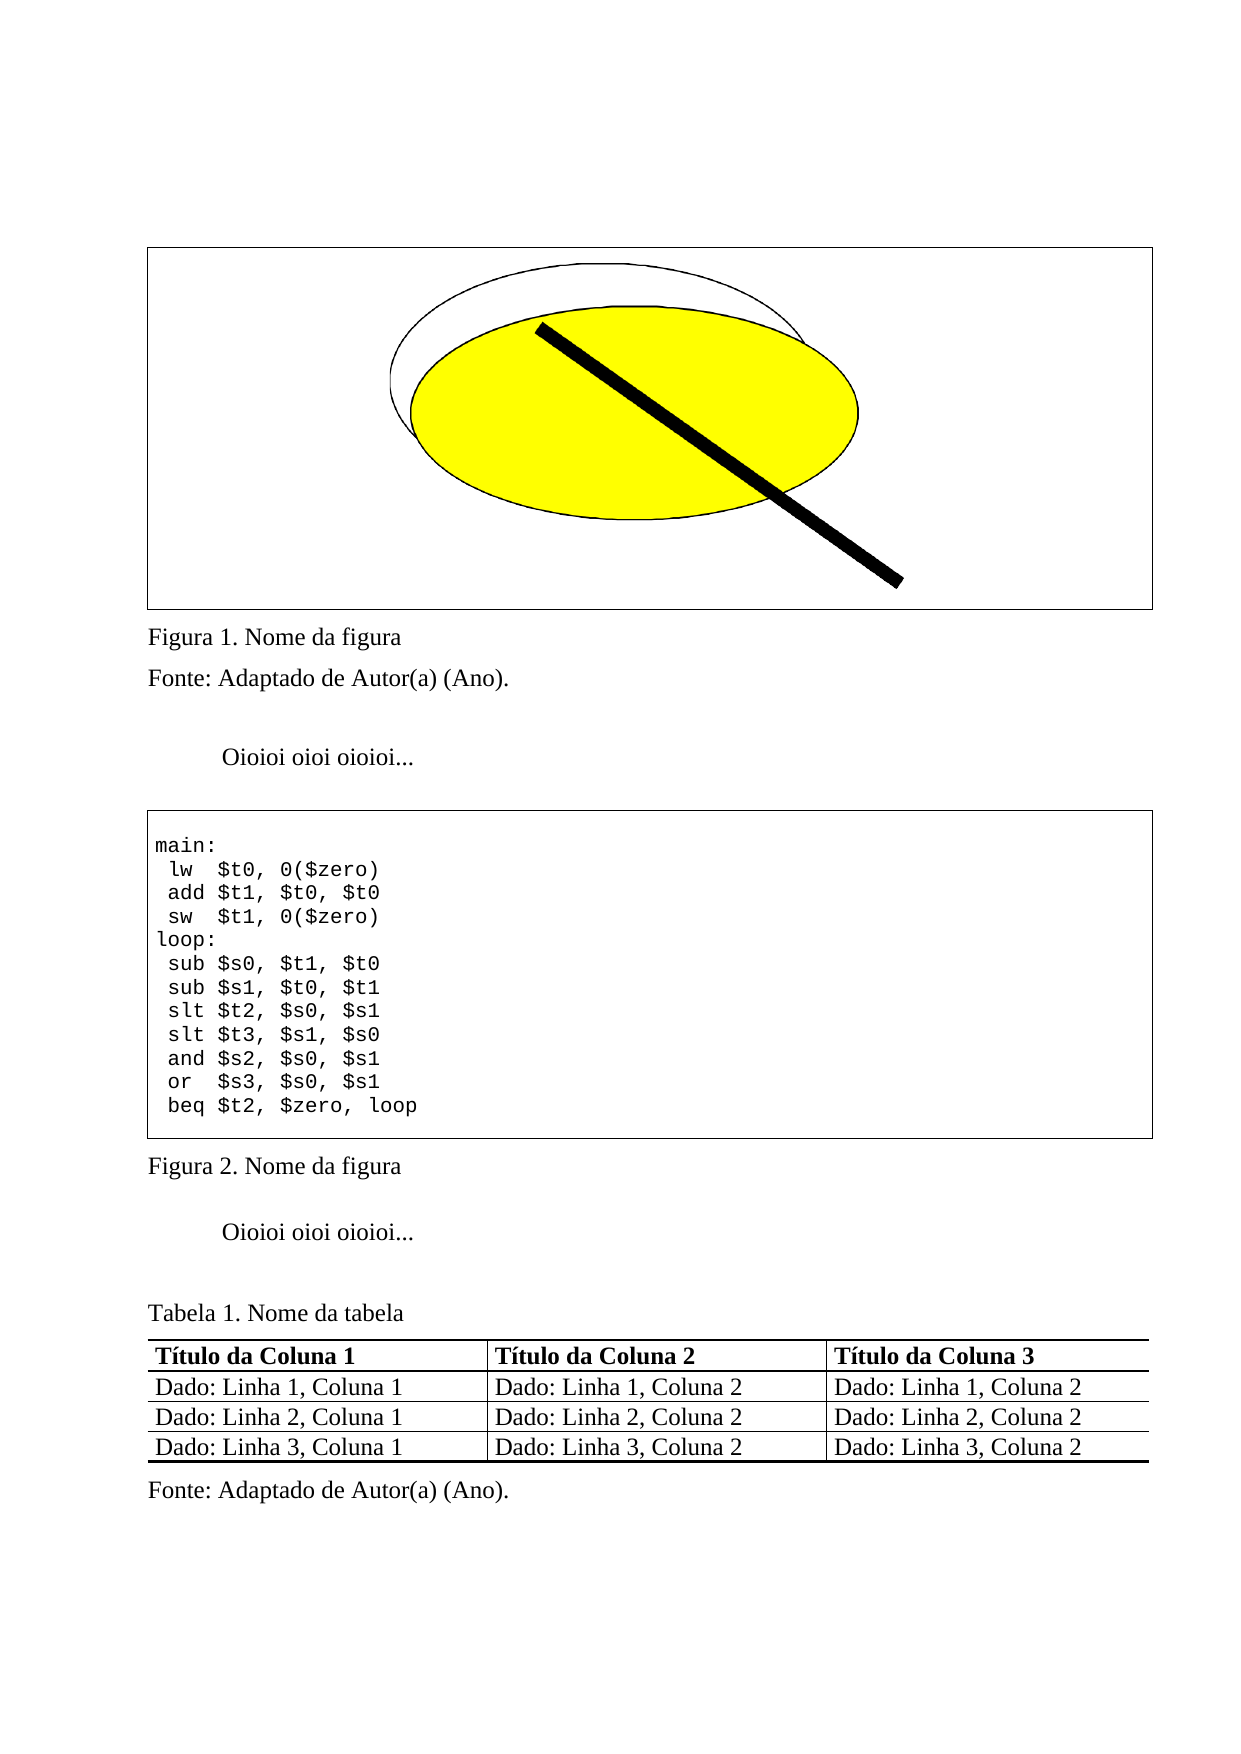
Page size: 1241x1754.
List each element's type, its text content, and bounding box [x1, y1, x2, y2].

table_cell Dado: Linha 3, Coluna 2 [827, 1432, 1149, 1460]
table_cell Dado: Linha 3, Coluna 2 [488, 1432, 826, 1460]
table_cell Dado: Linha 2, Coluna 2 [827, 1402, 1149, 1431]
table_header Figura 1. Nome da figura Fonte: Adaptado de Autor(a) (Ano). [140, 247, 1159, 717]
table_cell Dado: Linha 1, Coluna 2 [827, 1372, 1149, 1401]
table_header main: lw $t0, 0($zero) add $t1, $t0, $t0 sw $t1, 0($zero) loop: sub $s0, $t1, $t0 sub $s1, $t0, $t1 slt $t2, $s0, $s1 slt $t3, $s1, $s0 and $s2, $s0, $s1 or $s3, $s0, $s1 beq $t2, $zero, loop [148, 811, 1152, 1137]
table_header Título da Coluna 3 [827, 1341, 1149, 1370]
table_cell Dado: Linha 2, Coluna 2 [488, 1402, 826, 1431]
text Oioioi oioi oioioi... [148, 1217, 1152, 1246]
table_cell Dado: Linha 1, Coluna 1 [148, 1372, 487, 1401]
table_header Figura 2. Nome da figura [140, 810, 1159, 1192]
table_cell Dado: Linha 2, Coluna 1 [148, 1402, 487, 1431]
table_header Título da Coluna 1 [148, 1341, 487, 1370]
table_cell Dado: Linha 3, Coluna 1 [148, 1432, 487, 1460]
table_header Título da Coluna 2 [488, 1341, 826, 1370]
table_header [148, 248, 1152, 608]
table_cell Dado: Linha 1, Coluna 2 [488, 1372, 826, 1401]
table_header Tabela 1. Nome da tabela Fonte: Adaptado de Autor(a) (Ano). [140, 1285, 1159, 1529]
text Oioioi oioi oioioi... [148, 742, 1152, 771]
